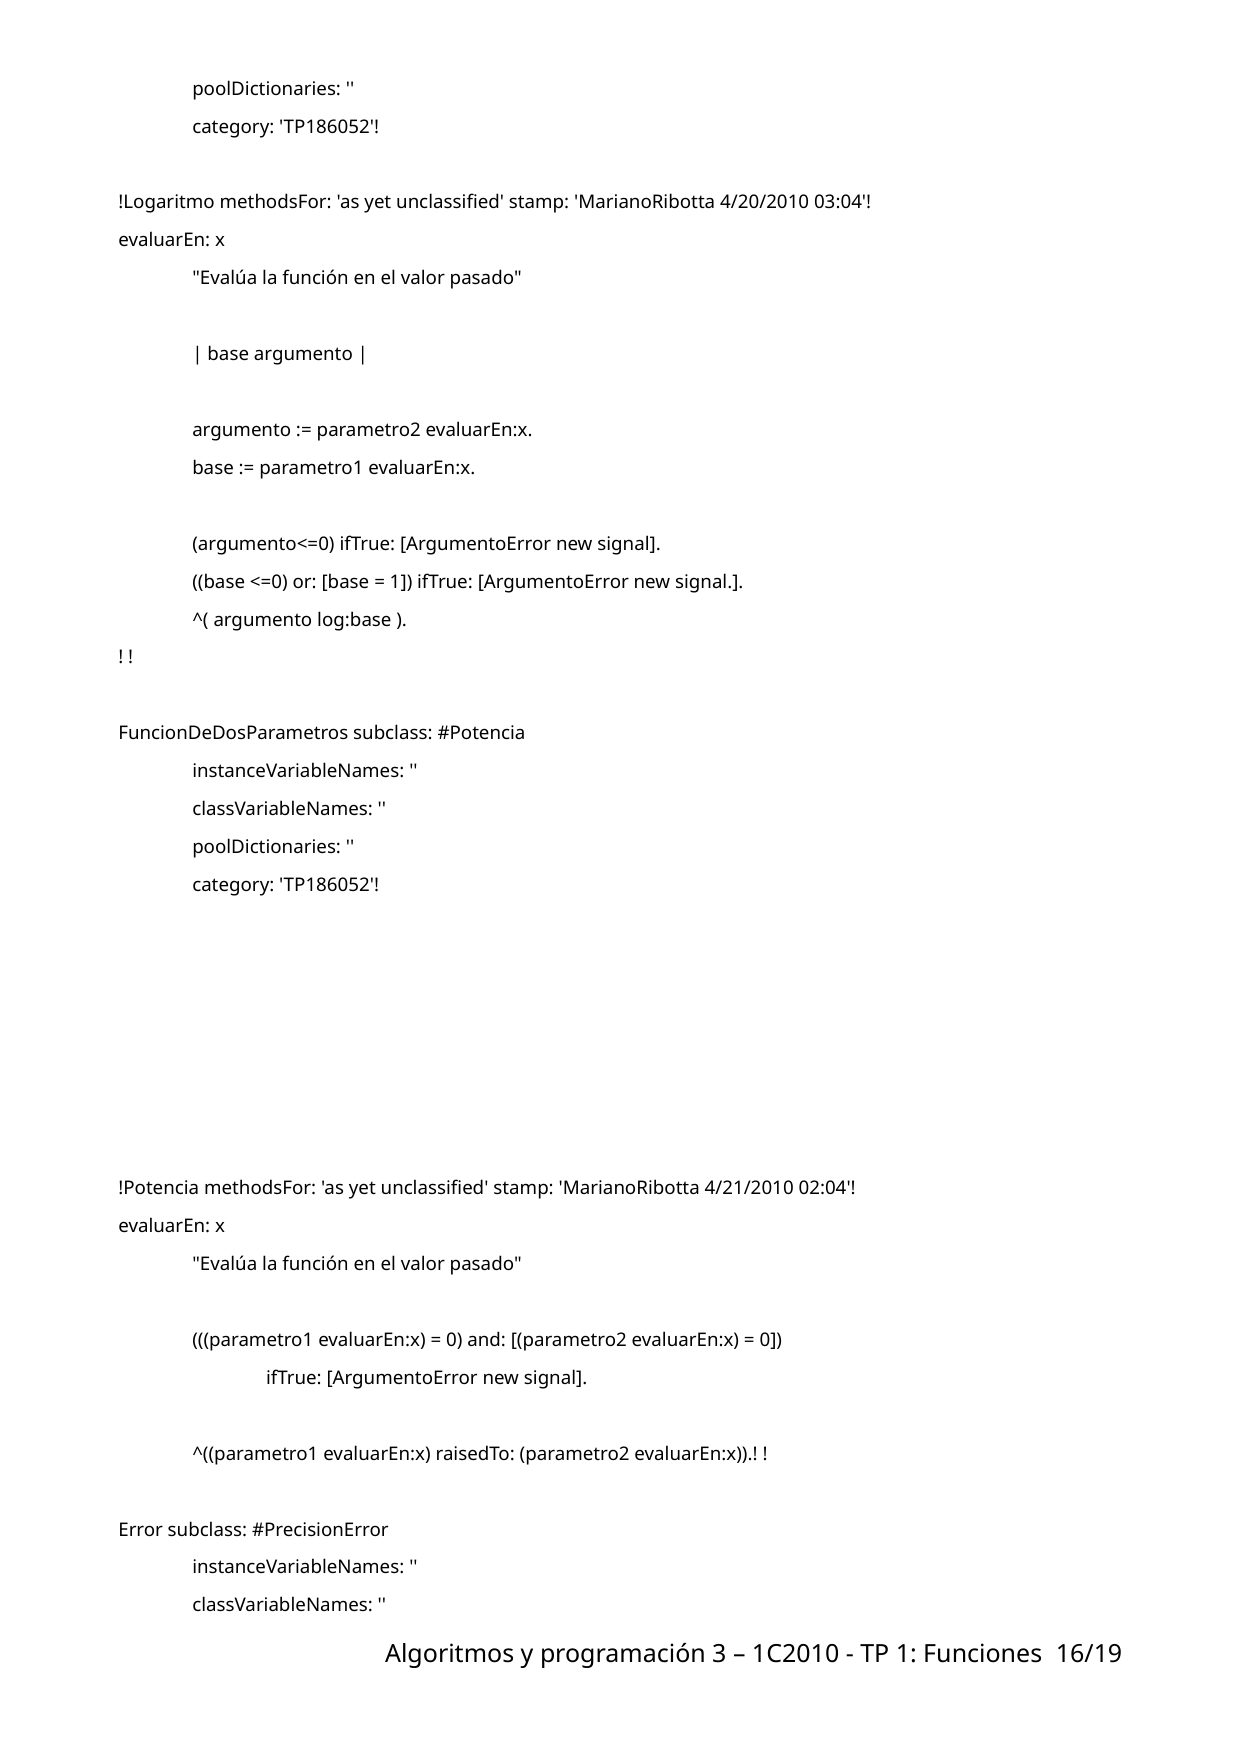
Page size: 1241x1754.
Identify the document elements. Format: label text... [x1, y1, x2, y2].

text ((base <=0) or: [base = 1]) ifTrue: [ArgumentoError new signal.]. [118, 568, 1122, 593]
text Error subclass: #PrecisionError [118, 1516, 1122, 1541]
text poolDictionaries: '' [118, 75, 1122, 101]
text instanceVariableNames: '' [118, 1554, 1122, 1579]
text base := parametro1 evaluarEn:x. [118, 454, 1122, 480]
text ifTrue: [ArgumentoError new signal]. [118, 1364, 1122, 1390]
text FuncionDeDosParametros subclass: #Potencia [118, 719, 1122, 745]
text poolDictionaries: '' [118, 833, 1122, 859]
text evaluarEn: x [118, 227, 1122, 252]
text evaluarEn: x [118, 1212, 1122, 1238]
text classVariableNames: '' [118, 795, 1122, 821]
text ^((parametro1 evaluarEn:x) raisedTo: (parametro2 evaluarEn:x)).! ! [118, 1440, 1122, 1466]
text "Evalúa la función en el valor pasado" [118, 1250, 1122, 1276]
text classVariableNames: '' [118, 1592, 1122, 1617]
text category: 'TP186052'! [118, 113, 1122, 138]
text (((parametro1 evaluarEn:x) = 0) and: [(parametro2 evaluarEn:x) = 0]) [118, 1326, 1122, 1352]
text !Logaritmo methodsFor: 'as yet unclassified' stamp: 'MarianoRibotta 4/20/2010 03:04'! [118, 189, 1122, 214]
text | base argumento | [118, 340, 1122, 366]
text !Potencia methodsFor: 'as yet unclassified' stamp: 'MarianoRibotta 4/21/2010 02:04'! [118, 1174, 1122, 1200]
text (argumento<=0) ifTrue: [ArgumentoError new signal]. [118, 530, 1122, 556]
text ! ! [118, 644, 1122, 669]
text argumento := parametro2 evaluarEn:x. [118, 416, 1122, 442]
text instanceVariableNames: '' [118, 757, 1122, 783]
text "Evalúa la función en el valor pasado" [118, 264, 1122, 290]
text category: 'TP186052'! [118, 871, 1122, 897]
text ^( argumento log:base ). [118, 606, 1122, 631]
